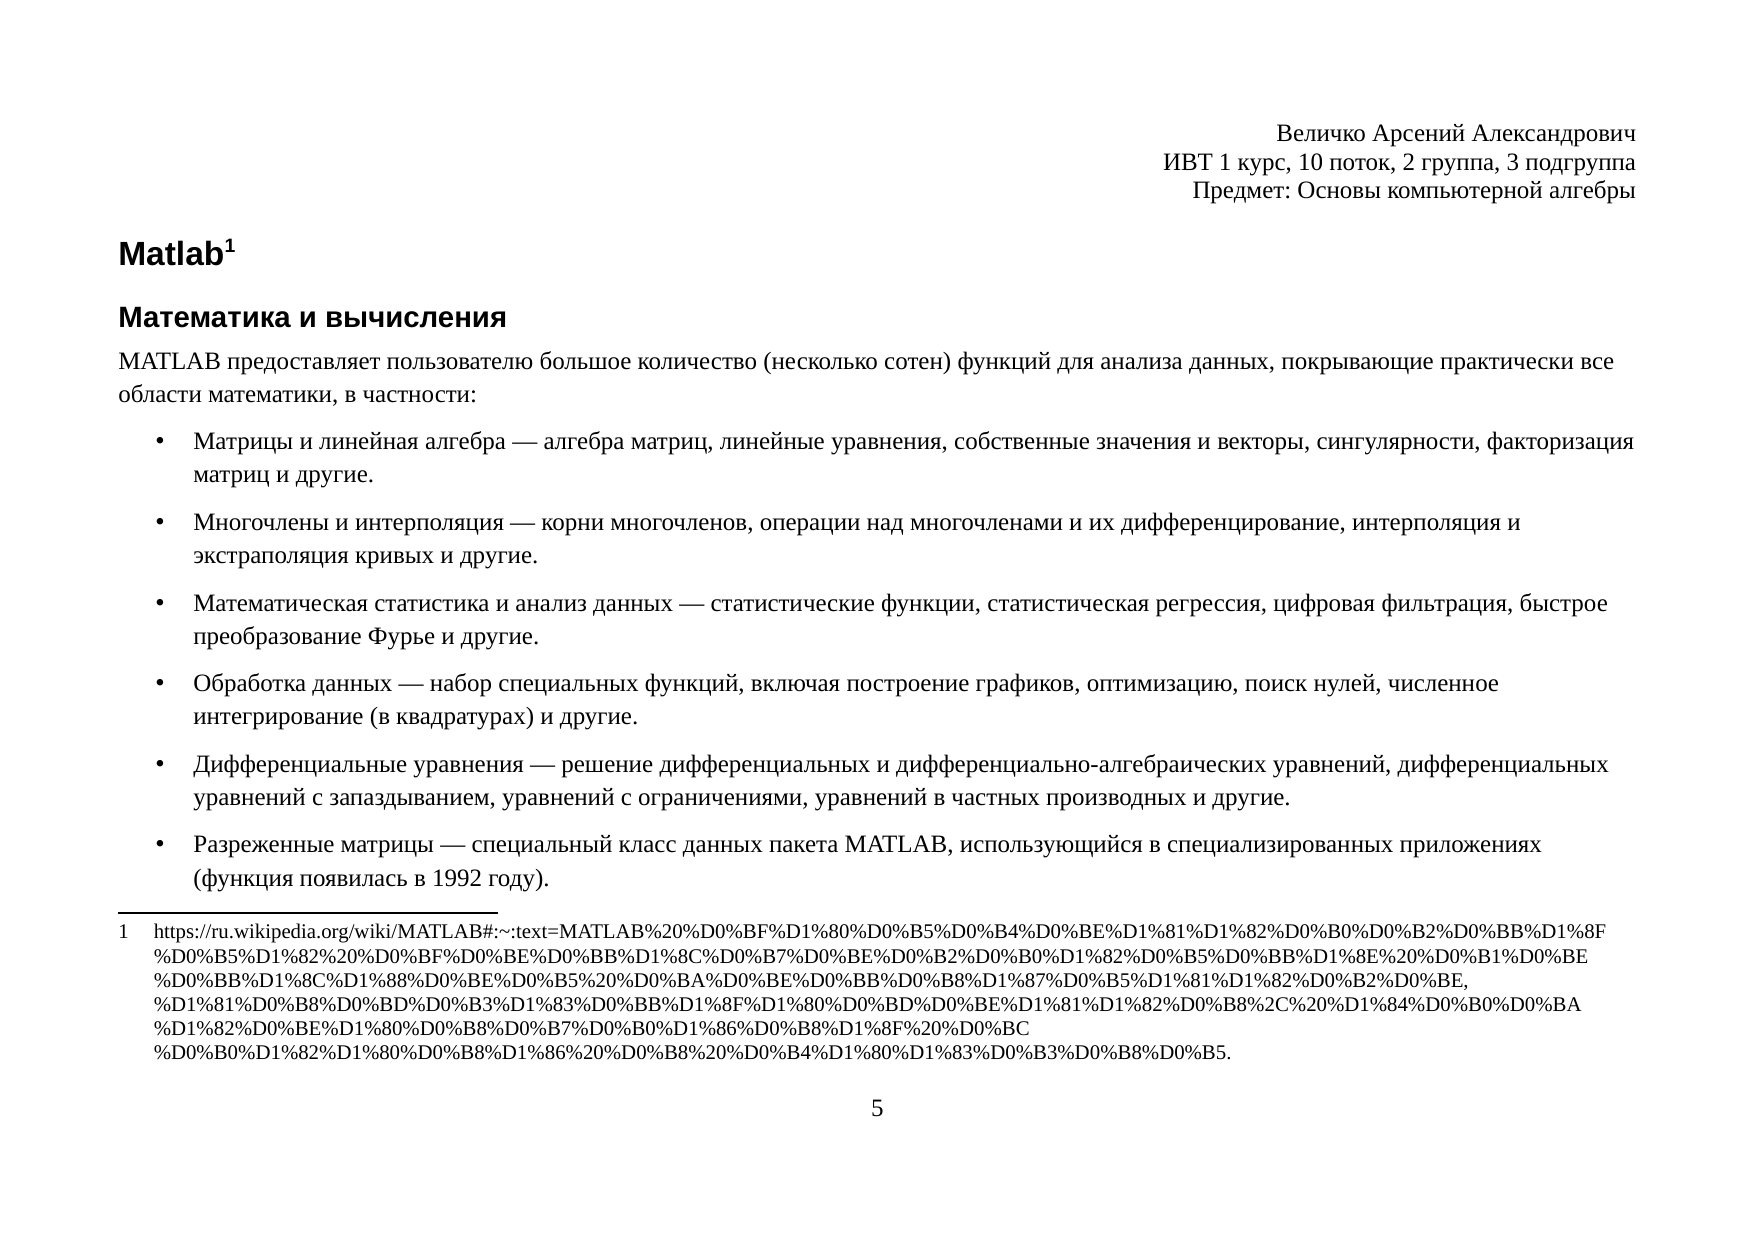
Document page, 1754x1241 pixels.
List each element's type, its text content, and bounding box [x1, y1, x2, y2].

list Дифференциальные уравнения — решение дифференциальных и дифференциально-алгебраических уравнений, дифференциальных уравнений с запаздыванием, уравнений с ограничениями, уравнений в частных производных и другие. [156, 749, 1636, 811]
subtitle Matlab [118, 234, 1636, 272]
list Математическая статистика и анализ данных — статистические функции, статистическая регрессия, цифровая фильтрация, быстрое преобразование Фурье и другие. [156, 588, 1636, 649]
list Многочлены и интерполяция — корни многочленов, операции над многочленами и их дифференцирование, интерполяция и экстраполяция кривых и другие. [156, 507, 1636, 569]
text MATLAB предоставляет пользователю большое количество (несколько сотен) функций для анализа данных, покрывающие практически все области математики, в частности: [118, 346, 1636, 408]
list Матрицы и линейная алгебра — алгебра матриц, линейные уравнения, собственные значения и векторы, сингулярности, факторизация матриц и другие. [156, 426, 1636, 488]
text https://ru.wikipedia.org/wiki/MATLAB#:~:text=MATLAB%20%D0%BF%D1%80%D0%B5%D0%B4%D0%BE%D1%81%D1%82%D0%B0%D0%B2%D0%BB%D1%8F%D0%B5%D1%82%20%D0%BF%D0%BE%D0%BB%D1%8C%D0%B7%D0%BE%D0%B2%D0%B0%D1%82%D0%B5%D0%BB%D1%8E%20%D0%B1%D0%BE%D0%BB%D1%8C%D1%88%D0%BE%D0%B5%20%D0%BA%D0%BE%D0%BB%D0%B8%D1%87%D0%B5%D1%81%D1%82%D0%B2%D0%BE,%D1%81%D0%B8%D0%BD%D0%B3%D1%83%D0%BB%D1%8F%D1%80%D0%BD%D0%BE%D1%81%D1%82%D0%B8%2C%20%D1%84%D0%B0%D0%BA%D1%82%D0%BE%D1%80%D0%B8%D0%B7%D0%B0%D1%86%D0%B8%D1%8F%20%D0%BC%D0%B0%D1%82%D1%80%D0%B8%D1%86%20%D0%B8%20%D0%B4%D1%80%D1%83%D0%B3%D0%B8%D0%B5. [118, 919, 1636, 1064]
list Обработка данных — набор специальных функций, включая построение графиков, оптимизацию, поиск нулей, численное интегрирование (в квадратурах) и другие. [156, 668, 1636, 730]
subtitle Математика и вычисления [118, 299, 1636, 333]
list Разреженные матрицы — специальный класс данных пакета MATLAB, использующийся в специализированных приложениях (функция появилась в 1992 году). [156, 829, 1636, 891]
